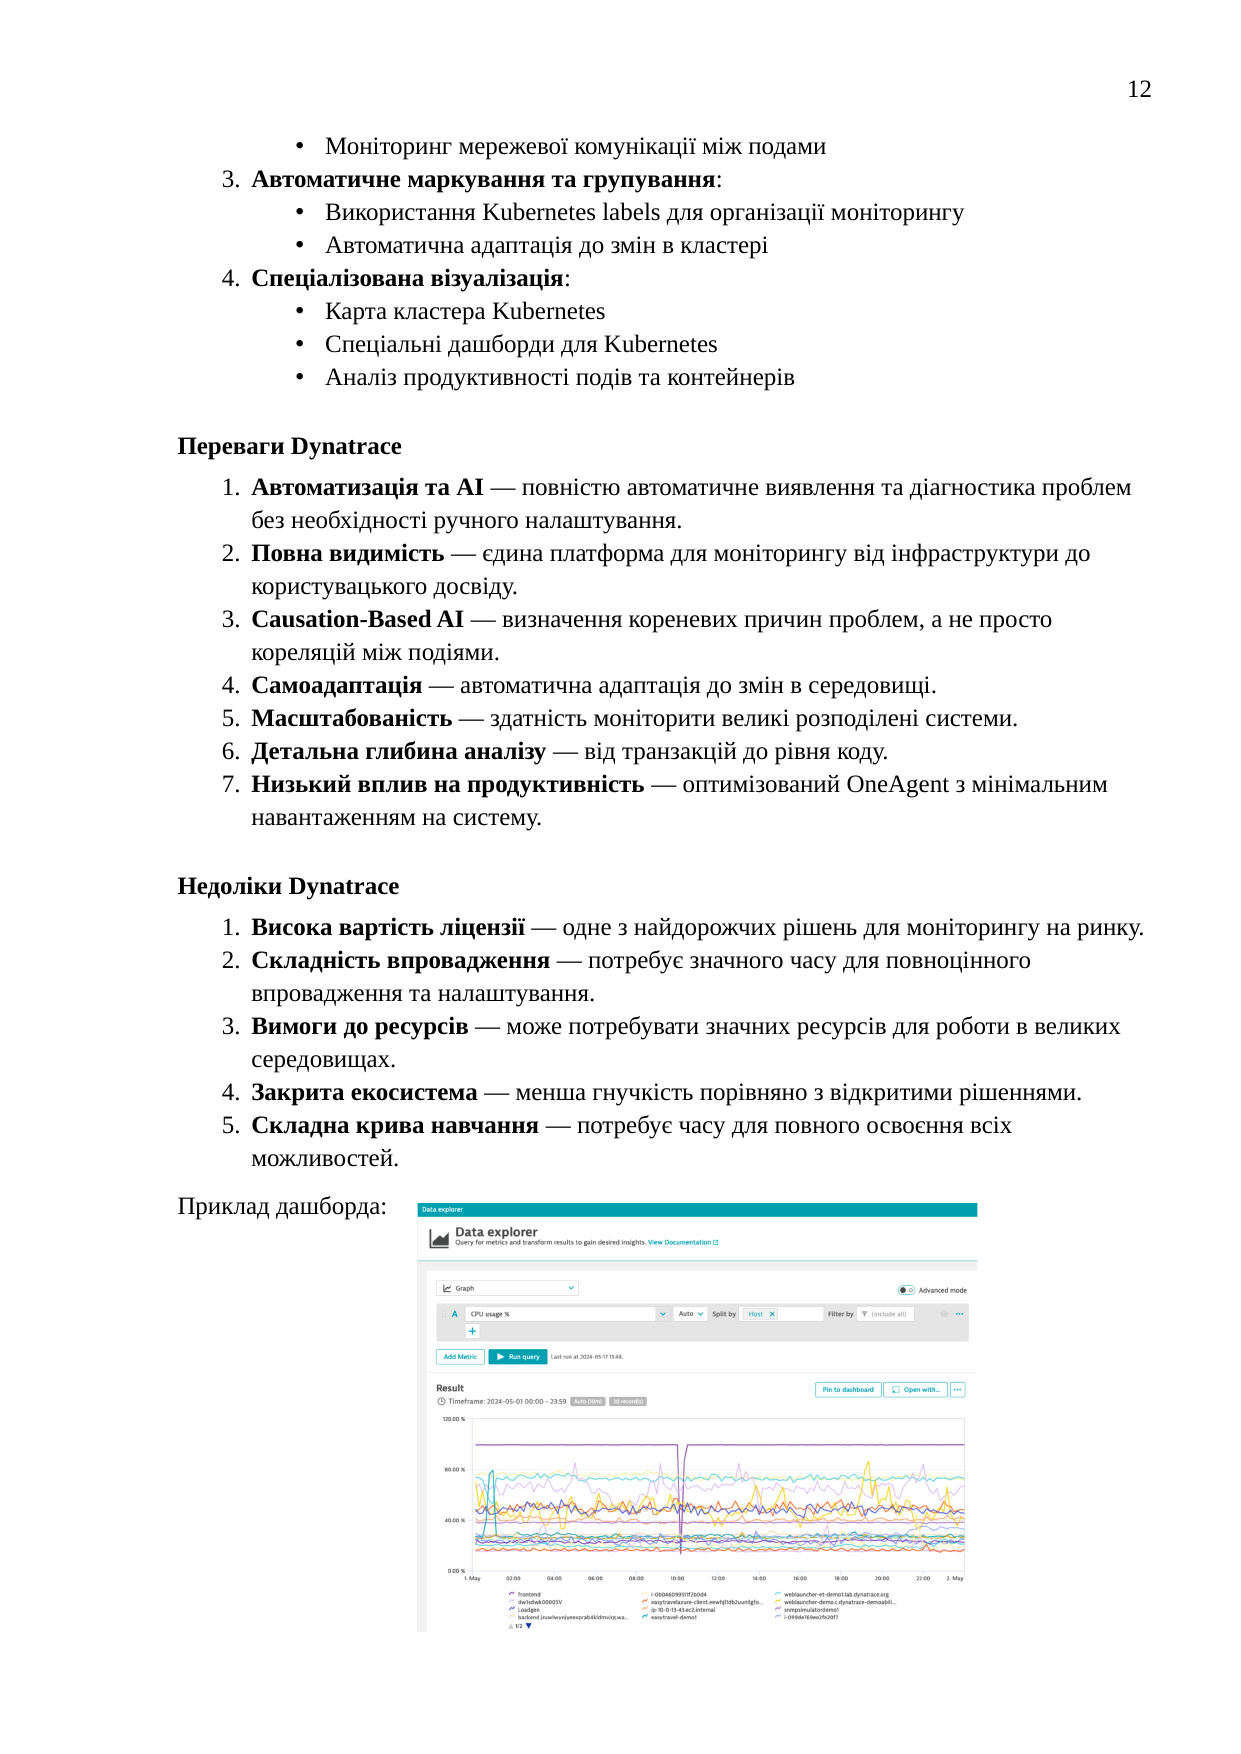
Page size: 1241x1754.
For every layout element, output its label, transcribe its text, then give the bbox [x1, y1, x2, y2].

list Низький вплив на продуктивність — оптимізований OneAgent з мінімальним навантаженням на систему. [222, 769, 1152, 831]
list Висока вартість ліцензії — одне з найдорожчих рішень для моніторингу на ринку. [222, 912, 1152, 941]
list Спеціальні дашборди для Kubernetes [295, 329, 1152, 358]
list Складна крива навчання — потребує часу для повного освоєння всіх можливостей. [222, 1110, 1152, 1172]
subtitle Недоліки Dynatrace [177, 871, 1152, 899]
list Самоадаптація — автоматична адаптація до змін в середовищі. [222, 670, 1152, 699]
list Спеціалізована візуалізація: [222, 263, 1152, 292]
text Приклад дашборда: [177, 1191, 1152, 1219]
picture [417, 1203, 978, 1632]
list Автоматичне маркування та групування: [222, 164, 1152, 193]
list Карта кластера Kubernetes [295, 296, 1152, 325]
list Вимоги до ресурсів — може потребувати значних ресурсів для роботи в великих середовищах. [222, 1011, 1152, 1073]
list Детальна глибина аналізу — від транзакцій до рівня коду. [222, 736, 1152, 765]
subtitle Переваги Dynatrace [177, 431, 1152, 459]
list Causation-Based AI — визначення кореневих причин проблем, а не просто кореляцій між подіями. [222, 604, 1152, 666]
list Повна видимість — єдина платформа для моніторингу від інфраструктури до користувацького досвіду. [222, 538, 1152, 600]
list Автоматична адаптація до змін в кластері [295, 230, 1152, 259]
list Використання Kubernetes labels для організації моніторингу [295, 197, 1152, 226]
list Аналіз продуктивності подів та контейнерів [295, 362, 1152, 391]
list Моніторинг мережевої комунікації між подами [295, 131, 1152, 160]
list Закрита екосистема — менша гнучкість порівняно з відкритими рішеннями. [222, 1077, 1152, 1106]
list Складність впровадження — потребує значного часу для повноцінного впровадження та налаштування. [222, 945, 1152, 1007]
list Масштабованість — здатність моніторити великі розподілені системи. [222, 703, 1152, 732]
list Автоматизація та AI — повністю автоматичне виявлення та діагностика проблем без необхідності ручного налаштування. [222, 472, 1152, 534]
